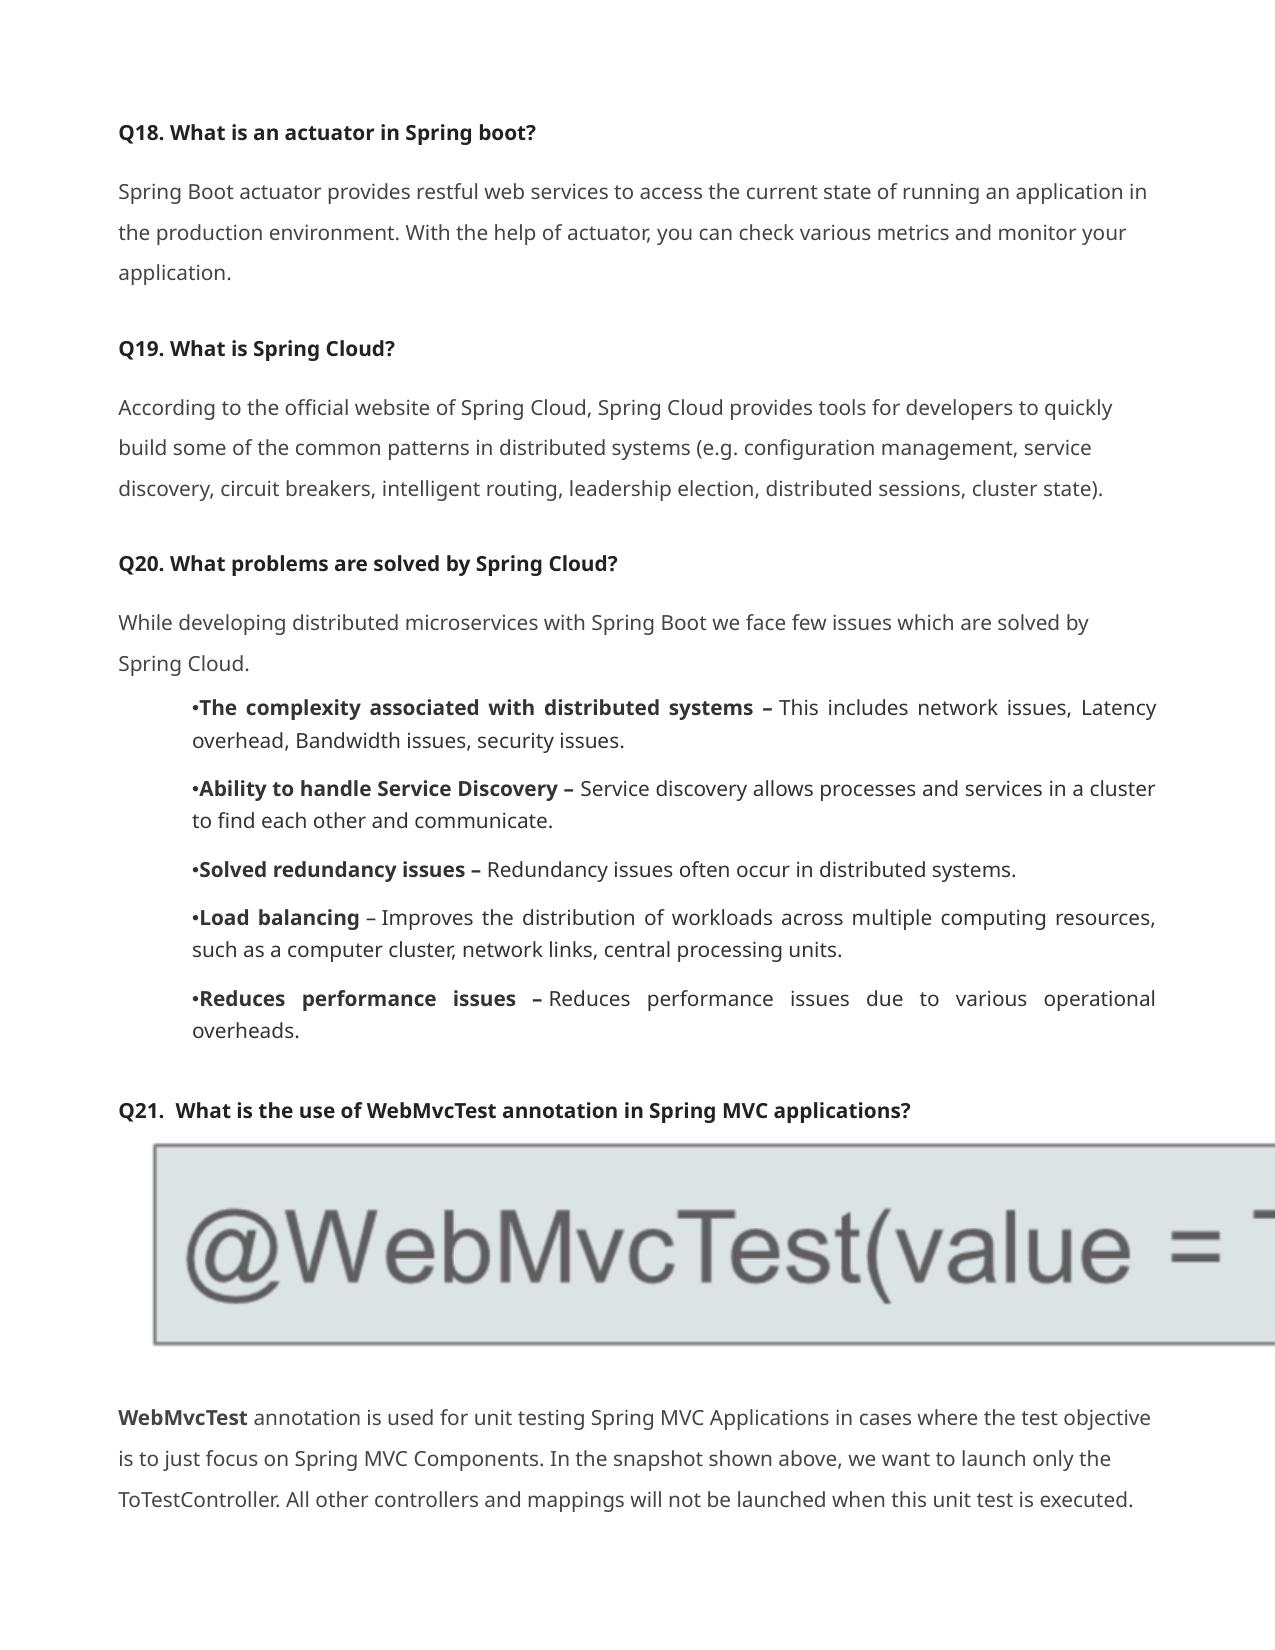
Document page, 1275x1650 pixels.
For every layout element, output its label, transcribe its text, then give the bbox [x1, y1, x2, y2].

text Spring Boot actuator provides restful web services to access the current state of running an application in the production environment. With the help of actuator, you can check various metrics and monitor your application. [118, 165, 1157, 287]
subtitle Q19. What is Spring Cloud? [118, 334, 1157, 362]
list Solved redundancy issues – Redundancy issues often occur in distributed systems. [118, 855, 1157, 883]
text WebMvcTest annotation is used for unit testing Spring MVC Applications in cases where the test objective is to just focus on Spring MVC Components. In the snapshot shown above, we want to launch only the ToTestController. All other controllers and mappings will not be launched when this unit test is executed. [118, 1392, 1157, 1513]
text According to the official website of Spring Cloud, Spring Cloud provides tools for developers to quickly build some of the common patterns in distributed systems (e.g. configuration management, service discovery, circuit breakers, intelligent routing, leadership election, distributed sessions, cluster state). [118, 381, 1157, 502]
text While developing distributed microservices with Spring Boot we face few issues which are solved by Spring Cloud. [118, 596, 1157, 677]
list Ability to handle Service Discovery – Service discovery allows processes and services in a cluster to find each other and communicate. [118, 774, 1157, 835]
list Load balancing – Improves the distribution of workloads across multiple computing resources, such as a computer cluster, network links, central processing units. [118, 903, 1157, 964]
subtitle Q18. What is an actuator in Spring boot? [118, 118, 1157, 147]
subtitle Q20. What problems are solved by Spring Cloud? [118, 549, 1157, 578]
subtitle Q21. What is the use of WebMvcTest annotation in Spring MVC applications? [118, 1096, 1157, 1124]
list Reduces performance issues – Reduces performance issues due to various operational overheads. [118, 984, 1157, 1045]
list The complexity associated with distributed systems – This includes network issues, Latency overhead, Bandwidth issues, security issues. [118, 693, 1157, 754]
picture [118, 1142, 1275, 1392]
